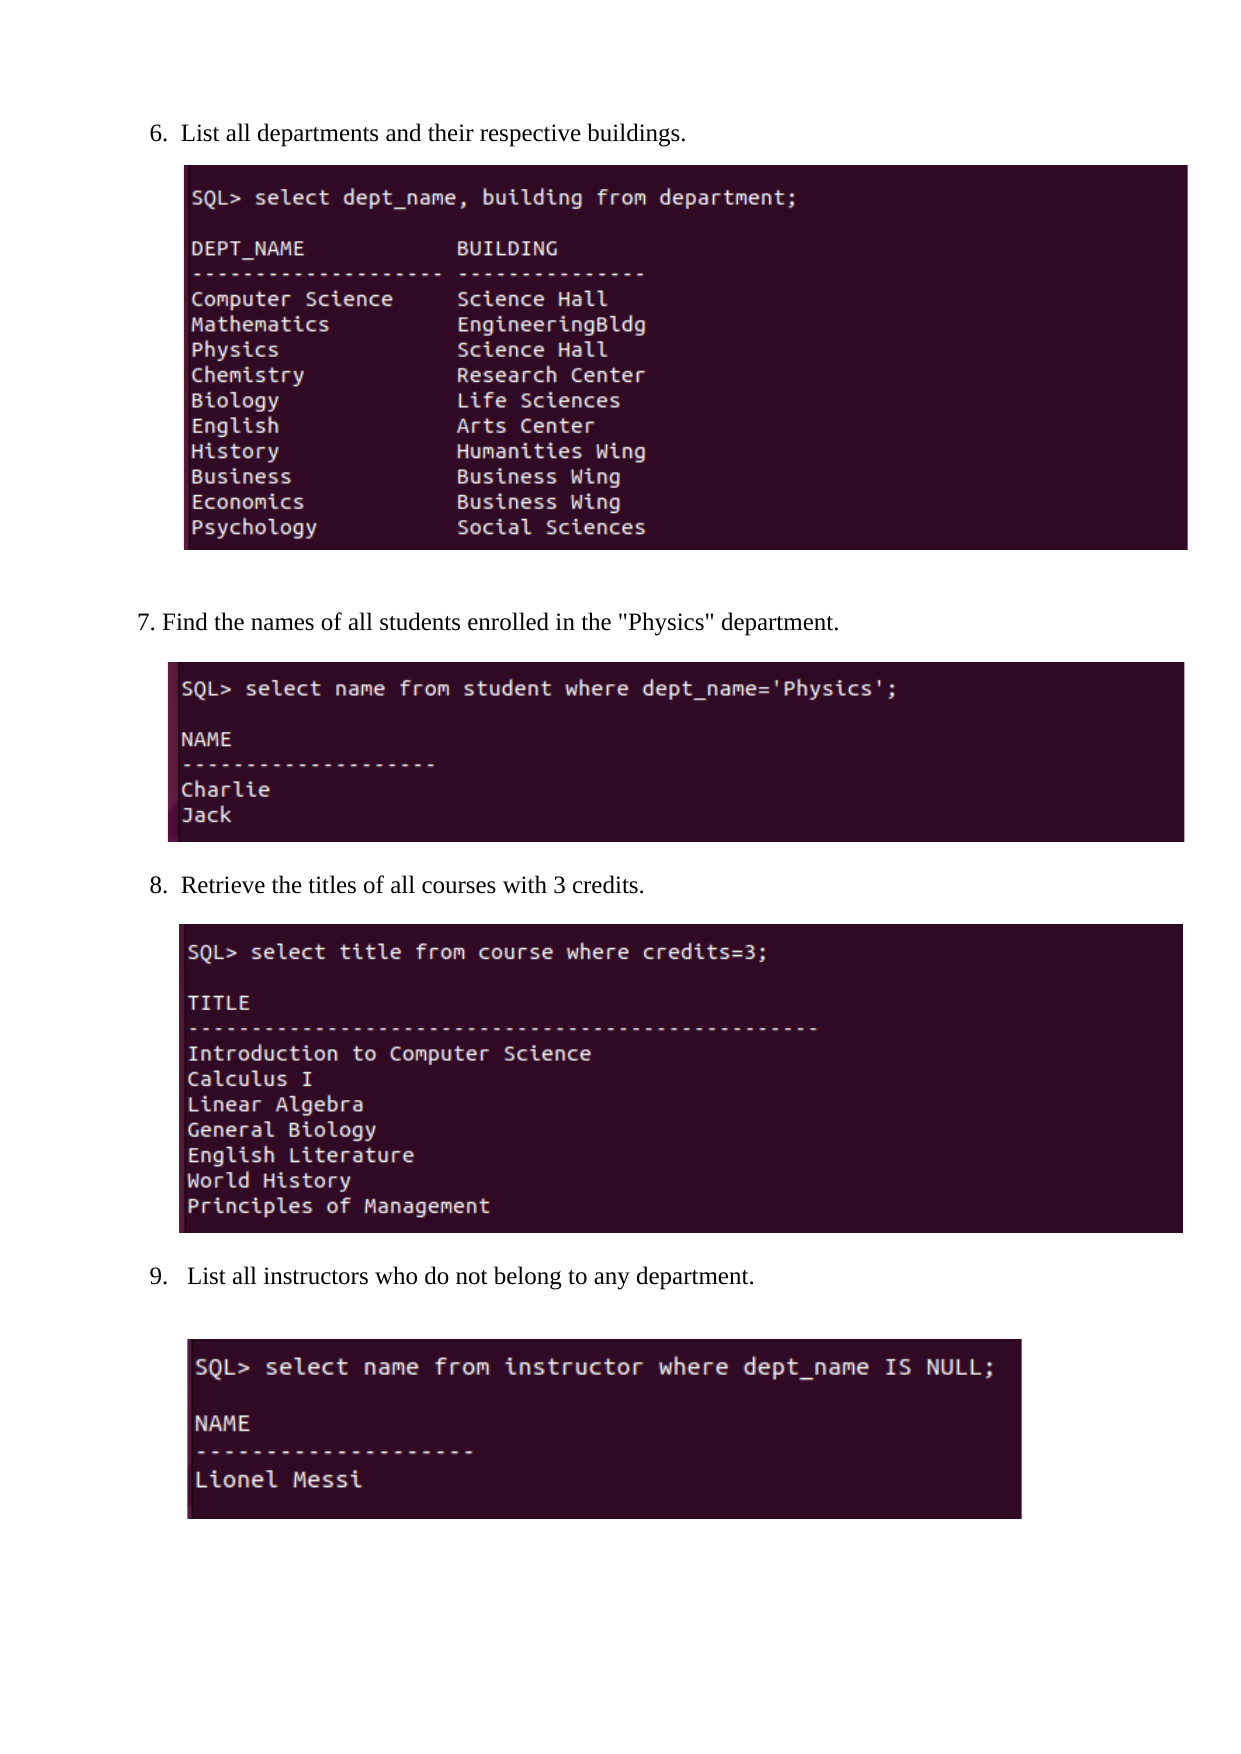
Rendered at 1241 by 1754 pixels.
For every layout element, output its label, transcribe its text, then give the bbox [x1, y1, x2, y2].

text 9. List all instructors who do not belong to any department. [118, 1261, 1122, 1290]
picture [167, 662, 1185, 842]
text 7. Find the names of all students enrolled in the "Physics" department. [118, 607, 1122, 636]
picture [187, 1339, 1022, 1519]
text 6. List all departments and their respective buildings. [118, 118, 1122, 147]
text 8. Retrieve the titles of all courses with 3 credits. [118, 871, 1122, 899]
picture [183, 165, 1188, 550]
picture [179, 924, 1183, 1233]
